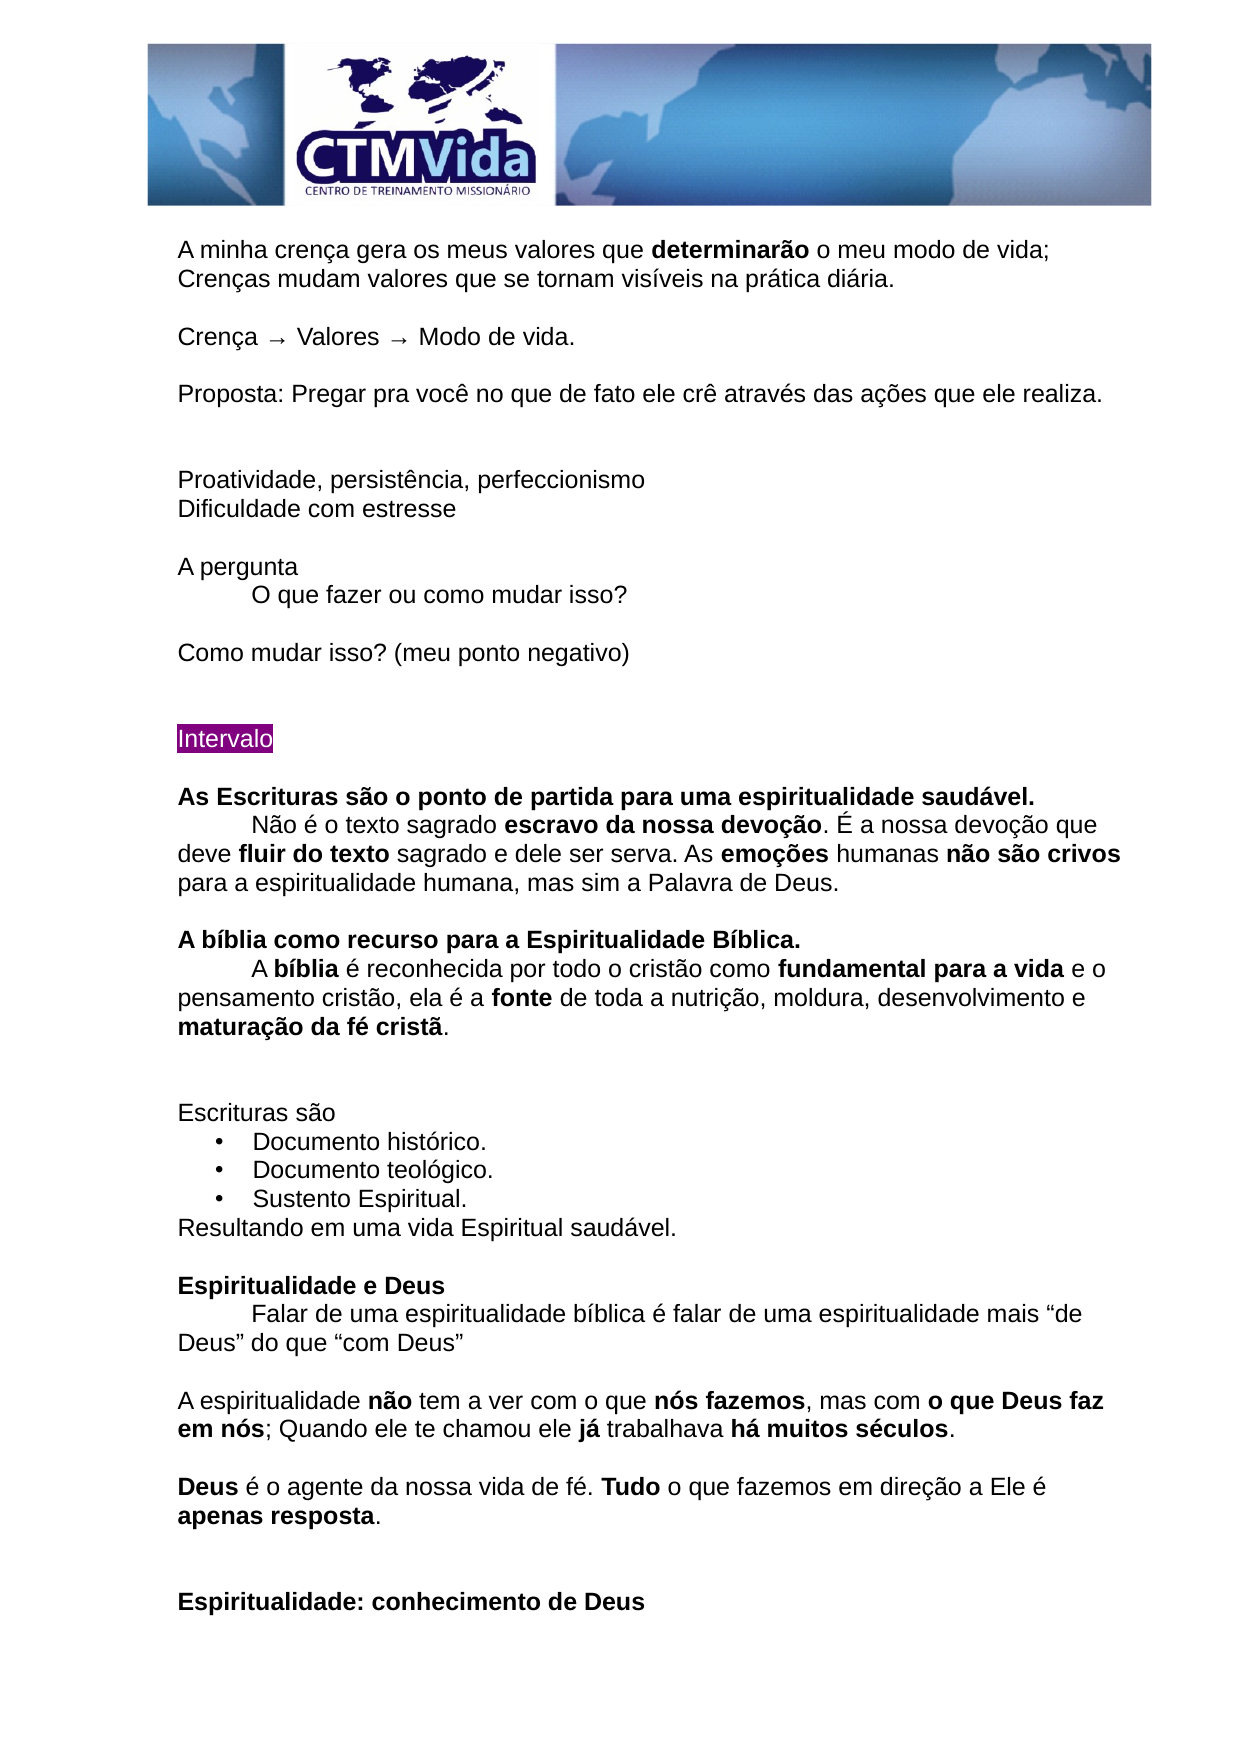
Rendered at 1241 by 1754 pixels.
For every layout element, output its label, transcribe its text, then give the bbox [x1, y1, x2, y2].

text Resultando em uma vida Espiritual saudável. [177, 1213, 1122, 1242]
text O que fazer ou como mudar isso? [177, 580, 1122, 609]
text Espiritualidade: conhecimento de Deus [177, 1587, 1122, 1616]
text Escrituras são [177, 1098, 1122, 1127]
text A bíblia como recurso para a Espiritualidade Bíblica. [177, 925, 1122, 954]
text A espiritualidade não tem a ver com o que nós fazemos, mas com o que Deus faz em nós; Quando ele te chamou ele já trabalhava há muitos séculos. [177, 1386, 1122, 1443]
list Sustento Espiritual. [215, 1184, 1122, 1213]
text A minha crença gera os meus valores que determinarão o meu modo de vida; Crenças mudam valores que se tornam visíveis na prática diária. [177, 235, 1122, 293]
text Dificuldade com estresse [177, 494, 1122, 523]
text Proposta: Pregar pra você no que de fato ele crê através das ações que ele realiza. [177, 379, 1122, 408]
text Falar de uma espiritualidade bíblica é falar de uma espiritualidade mais “de Deus” do que “com Deus” [177, 1299, 1122, 1357]
text Não é o texto sagrado escravo da nossa devoção. É a nossa devoção que deve fluir do texto sagrado e dele ser serva. As emoções humanas não são crivos para a espiritualidade humana, mas sim a Palavra de Deus. [177, 810, 1122, 897]
text Como mudar isso? (meu ponto negativo) [177, 638, 1122, 667]
text A bíblia é reconhecida por todo o cristão como fundamental para a vida e o pensamento cristão, ela é a fonte de toda a nutrição, moldura, desenvolvimento e maturação da fé cristã. [177, 954, 1122, 1040]
text Proatividade, persistência, perfeccionismo [177, 465, 1122, 494]
text Deus é o agente da nossa vida de fé. Tudo o que fazemos em direção a Ele é apenas resposta. [177, 1472, 1122, 1529]
text Intervalo [177, 724, 1122, 753]
picture [147, 43, 1152, 206]
text Crença → Valores → Modo de vida. [177, 322, 1122, 350]
text A pergunta [177, 552, 1122, 580]
text As Escrituras são o ponto de partida para uma espiritualidade saudável. [177, 782, 1122, 810]
list Documento teológico. [215, 1156, 1122, 1184]
text Espiritualidade e Deus [177, 1271, 1122, 1299]
list Documento histórico. [215, 1127, 1122, 1156]
